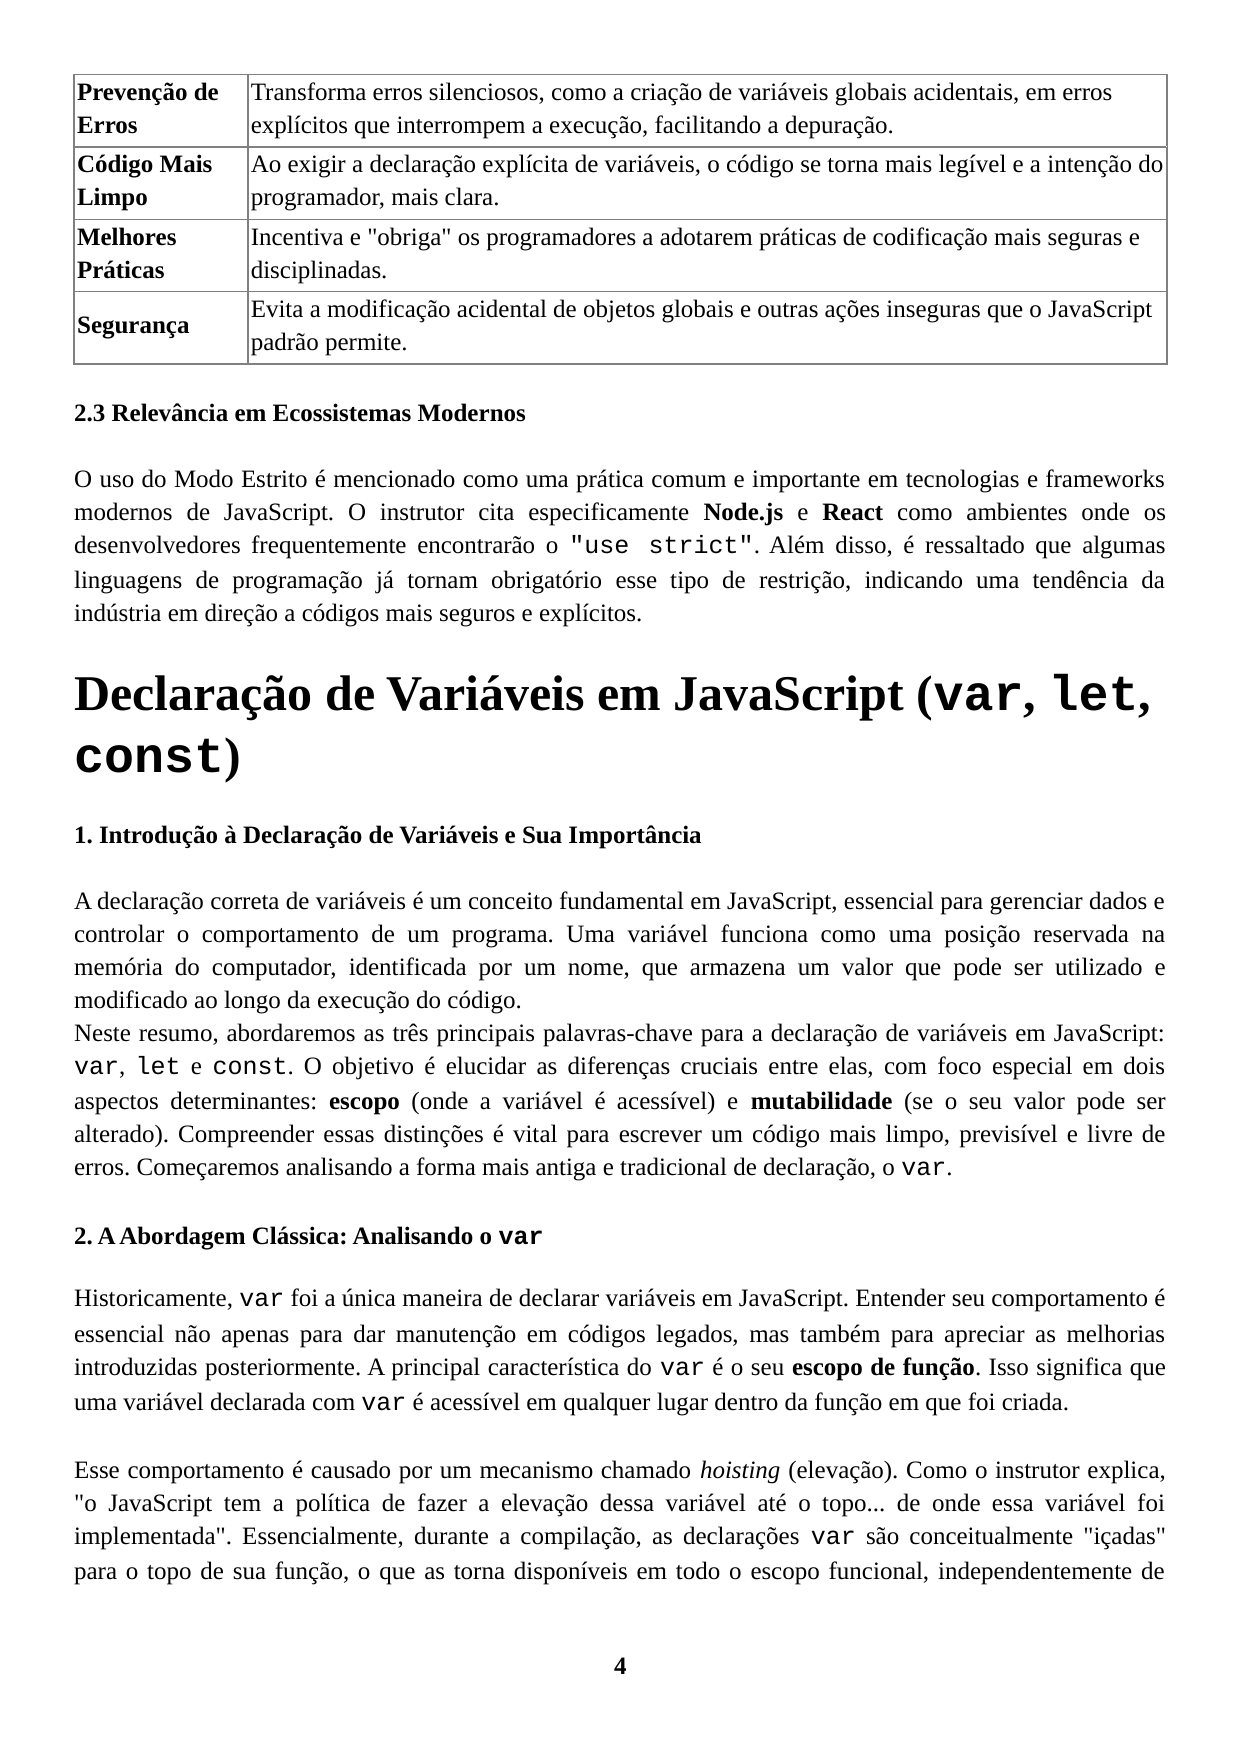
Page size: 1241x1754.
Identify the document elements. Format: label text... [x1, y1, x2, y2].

table_cell Evita a modificação acidental de objetos globais e outras ações inseguras que o JavaScript padrão permite. [249, 292, 1166, 363]
text Historicamente, var foi a única maneira de declarar variáveis em JavaScript. Entender seu comportamento é essencial não apenas para dar manutenção em códigos legados, mas também para apreciar as melhorias introduzidas posteriormente. A principal característica do var é o seu escopo de função. Isso significa que uma variável declarada com var é acessível em qualquer lugar dentro da função em que foi criada. [74, 1283, 1166, 1418]
subtitle 2. A Abordagem Clássica: Analisando o var [74, 1221, 1166, 1252]
text Neste resumo, abordaremos as três principais palavras-chave para a declaração de variáveis em JavaScript: var, let e const. O objetivo é elucidar as diferenças cruciais entre elas, com foco especial em dois aspectos determinantes: escopo (onde a variável é acessível) e mutabilidade (se o seu valor pode ser alterado). Compreender essas distinções é vital para escrever um código mais limpo, previsível e livre de erros. Começaremos analisando a forma mais antiga e tradicional de declaração, o var. [74, 1018, 1166, 1183]
text A declaração correta de variáveis é um conceito fundamental em JavaScript, essencial para gerenciar dados e controlar o comportamento de um programa. Uma variável funciona como uma posição reservada na memória do computador, identificada por um nome, que armazena um valor que pode ser utilizado e modificado ao longo da execução do código. [74, 886, 1166, 1014]
table_cell Melhores Práticas [75, 220, 247, 291]
table_cell Código Mais Limpo [75, 148, 247, 218]
table_cell Incentiva e "obriga" os programadores a adotarem práticas de codificação mais seguras e disciplinadas. [249, 220, 1166, 291]
table_cell Segurança [75, 292, 247, 363]
subtitle Declaração de Variáveis em JavaScript (var, let, const) [74, 664, 1166, 787]
subtitle 1. Introdução à Declaração de Variáveis e Sua Importância [74, 820, 1166, 849]
table_cell Transforma erros silenciosos, como a criação de variáveis globais acidentais, em erros explícitos que interrompem a execução, facilitando a depuração. [249, 75, 1166, 146]
table_cell Prevenção de Erros [75, 75, 247, 146]
table_cell Ao exigir a declaração explícita de variáveis, o código se torna mais legível e a intenção do programador, mais clara. [249, 148, 1166, 218]
subtitle 2.3 Relevância em Ecossistemas Modernos [74, 398, 1166, 426]
text O uso do Modo Estrito é mencionado como uma prática comum e importante em tecnologias e frameworks modernos de JavaScript. O instrutor cita especificamente Node.js e React como ambientes onde os desenvolvedores frequentemente encontrarão o "use strict". Além disso, é ressaltado que algumas linguagens de programação já tornam obrigatório esse tipo de restrição, indicando uma tendência da indústria em direção a códigos mais seguros e explícitos. [74, 464, 1166, 627]
text Esse comportamento é causado por um mecanismo chamado hoisting (elevação). Como o instrutor explica, "o JavaScript tem a política de fazer a elevação dessa variável até o topo... de onde essa variável foi implementada". Essencialmente, durante a compilação, as declarações var são conceitualmente "içadas" para o topo de sua função, o que as torna disponíveis em todo o escopo funcional, independentemente de [74, 1455, 1166, 1585]
